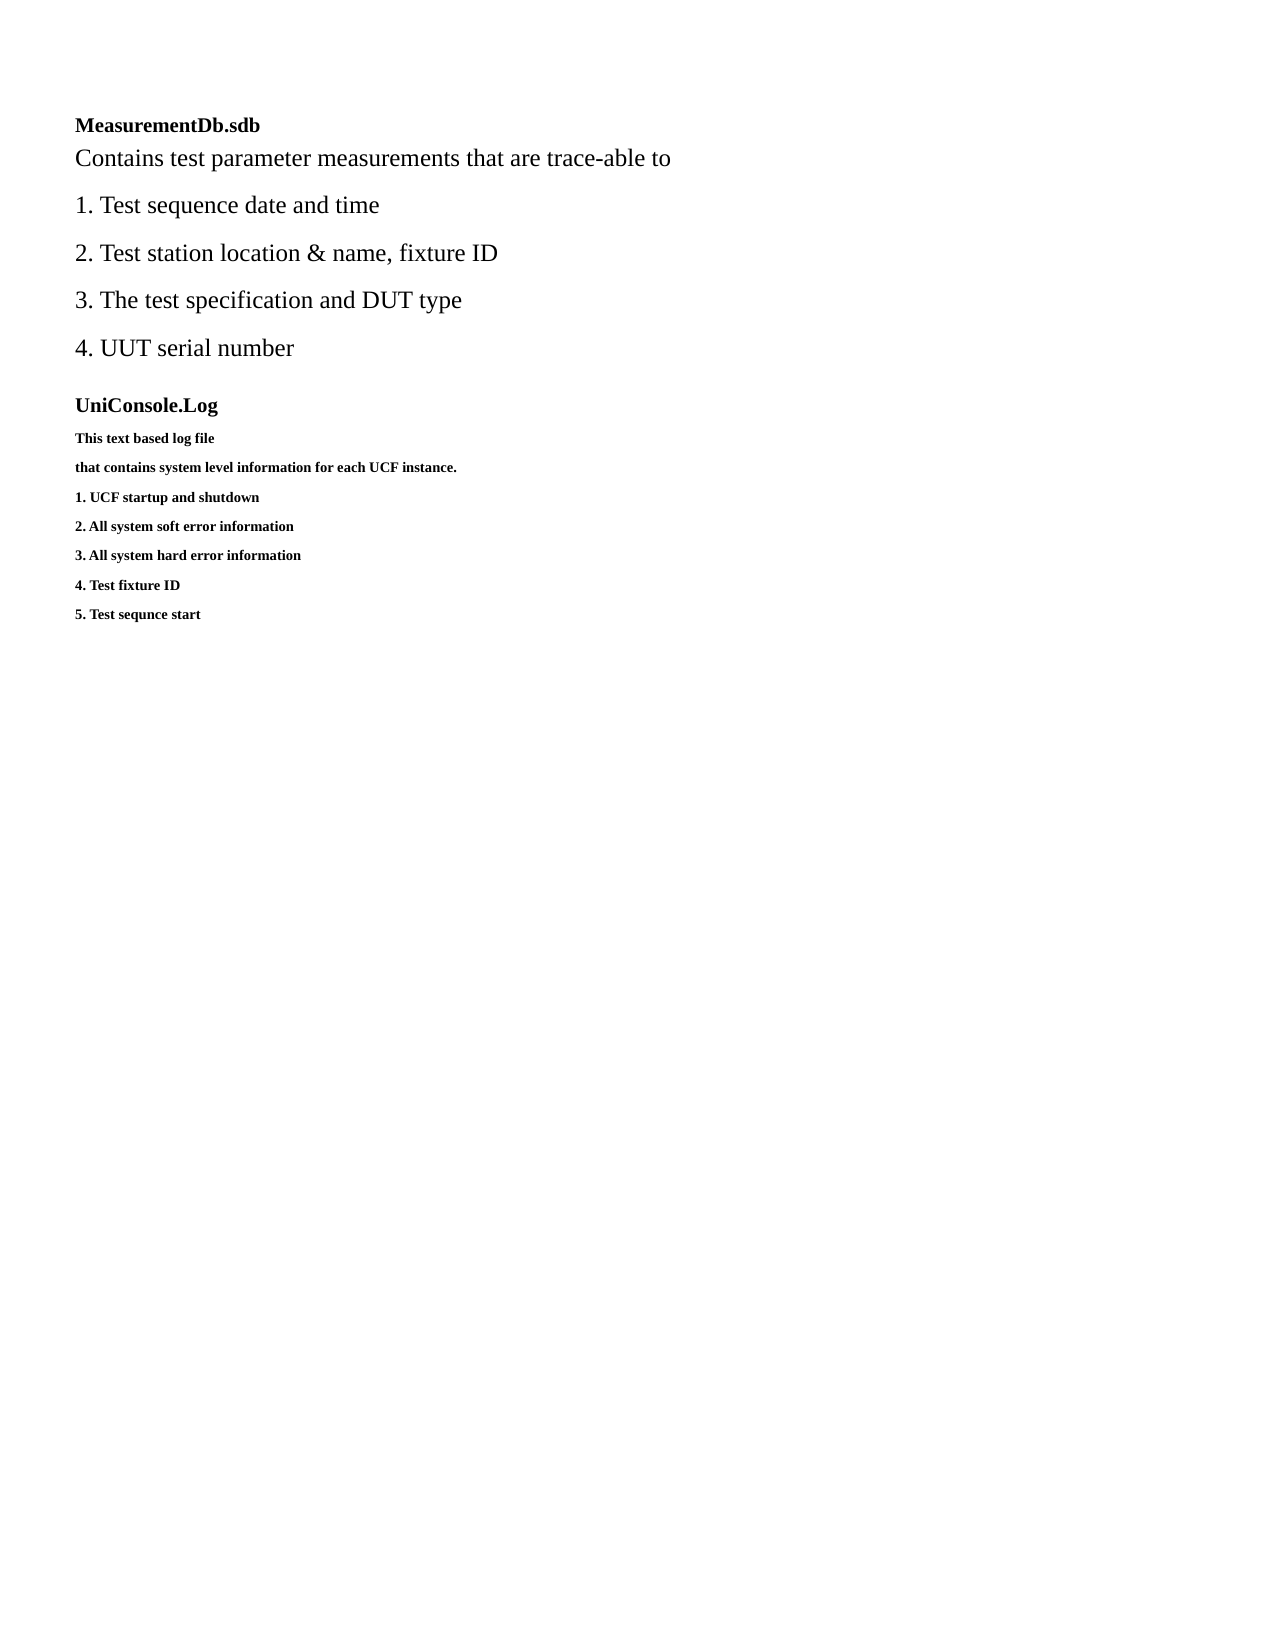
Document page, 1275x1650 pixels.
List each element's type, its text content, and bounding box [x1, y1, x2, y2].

text 2. Test station location & name, fixture ID [75, 238, 1200, 267]
subtitle 4. Test fixture ID [75, 576, 1200, 593]
text 1. Test sequence date and time [75, 190, 1200, 219]
subtitle that contains system level information for each UCF instance. [75, 459, 1200, 476]
text 4. UUT serial number [75, 333, 1200, 362]
subtitle MeasurementDb.sdb [75, 112, 1200, 137]
subtitle UniConsole.Log [75, 393, 1200, 417]
subtitle 3. All system hard error information [75, 547, 1200, 564]
subtitle 1. UCF startup and shutdown [75, 488, 1200, 505]
text Contains test parameter measurements that are trace-able to [75, 143, 1200, 172]
subtitle 2. All system soft error information [75, 518, 1200, 534]
text 3. The test specification and DUT type [75, 286, 1200, 314]
subtitle This text based log file [75, 430, 1200, 447]
subtitle 5. Test sequnce start [75, 606, 1200, 622]
